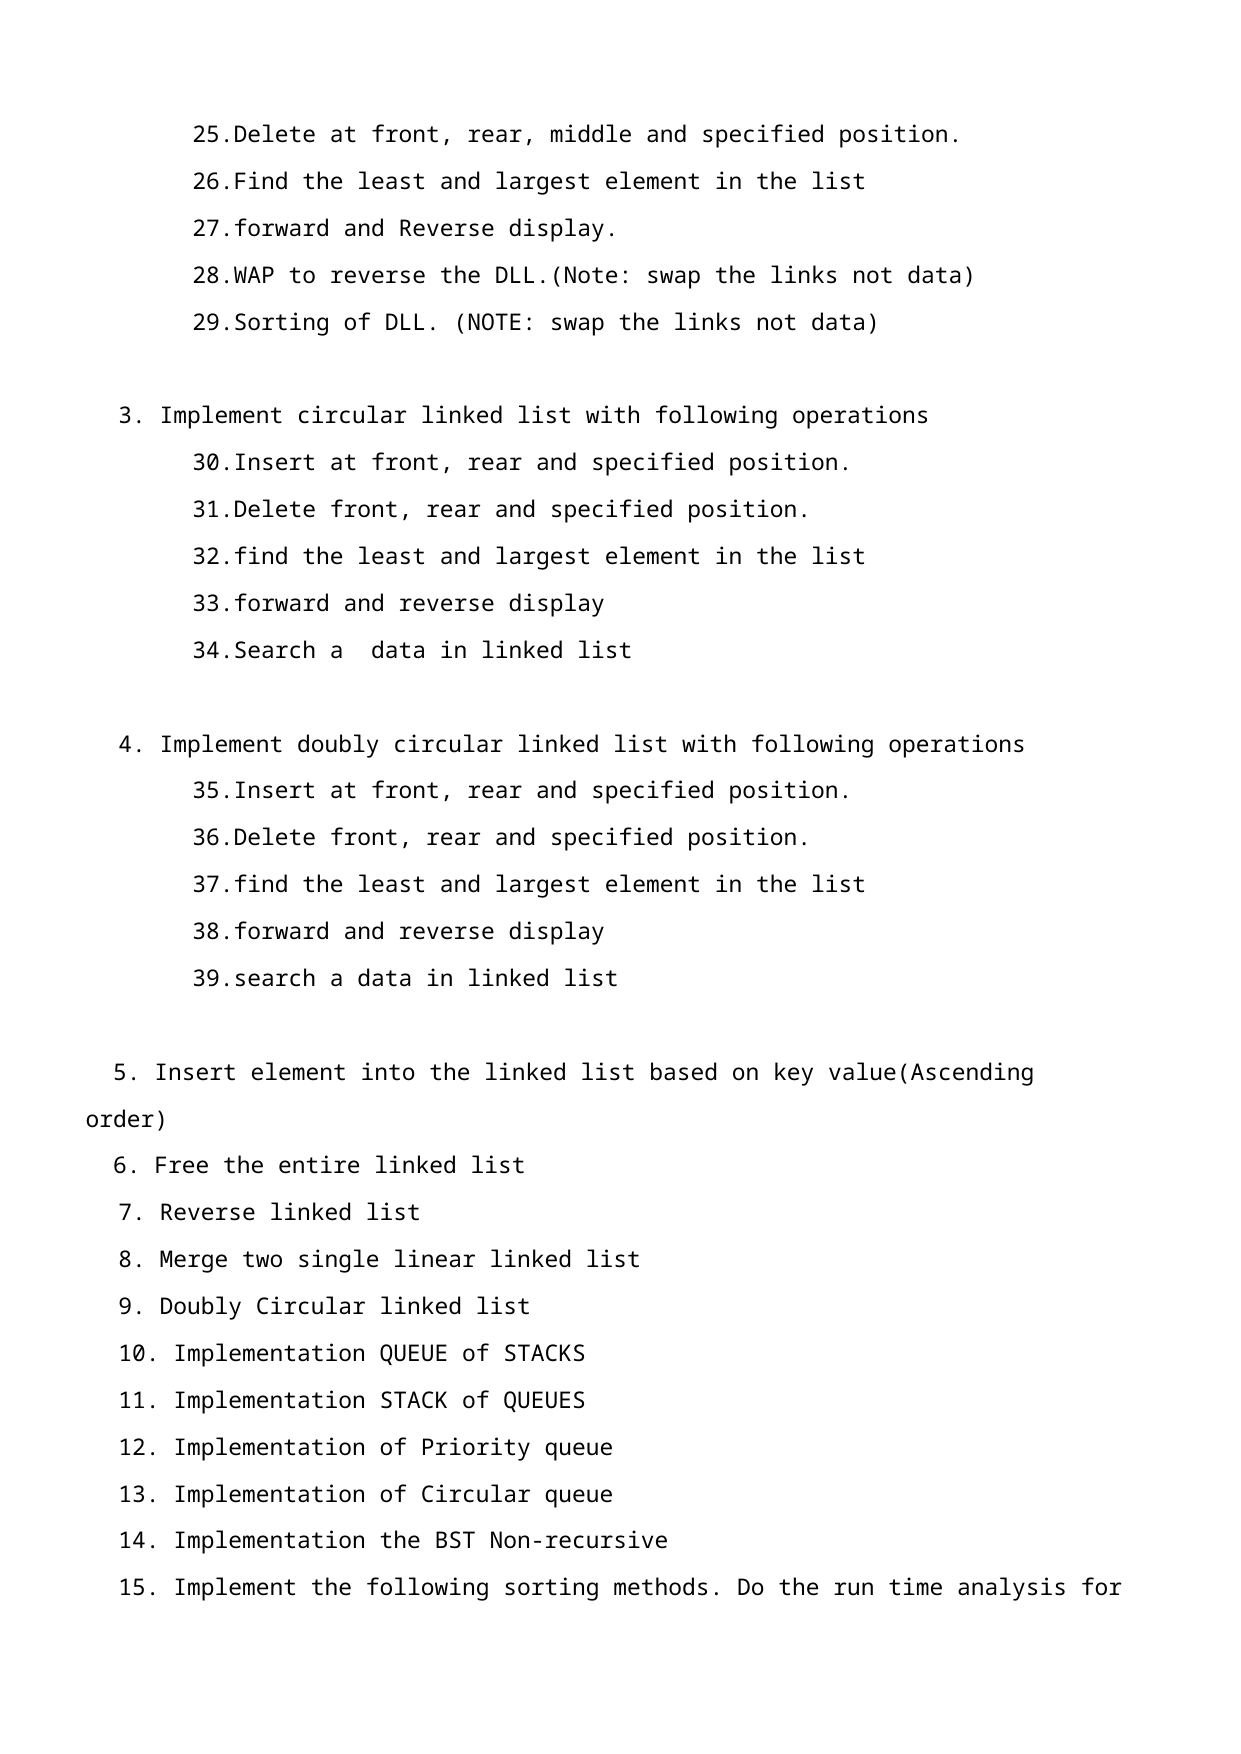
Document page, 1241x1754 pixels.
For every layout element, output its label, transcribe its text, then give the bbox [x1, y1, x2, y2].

text 9. Doubly Circular linked list [118, 1290, 1122, 1321]
list 7. Reverse linked list [81, 1196, 1122, 1227]
text 29.Sorting of DLL. (NOTE: swap the links not data) [118, 306, 1122, 337]
text 15. Implement the following sorting methods. Do the run time analysis for [118, 1571, 1122, 1602]
text 8. Merge two single linear linked list [118, 1243, 1122, 1274]
text 14. Implementation the BST Non-recursive [118, 1524, 1122, 1556]
text 3. Implement circular linked list with following operations [118, 399, 1122, 431]
text 33.forward and reverse display [118, 587, 1122, 618]
text 28.WAP to reverse the DLL.(Note: swap the links not data) [118, 259, 1122, 290]
list 5. Insert element into the linked list based on key value(Ascending order) [85, 1056, 1122, 1134]
text 27.forward and Reverse display. [118, 212, 1122, 243]
text 36.Delete front, rear and specified position. [118, 821, 1122, 852]
text 30.Insert at front, rear and specified position. [118, 446, 1122, 477]
text 38.forward and reverse display [118, 915, 1122, 946]
text 25.Delete at front, rear, middle and specified position. [118, 118, 1122, 149]
text 4. Implement doubly circular linked list with following operations [118, 727, 1122, 759]
text 10. Implementation QUEUE of STACKS [118, 1337, 1122, 1368]
text 32.find the least and largest element in the list [118, 540, 1122, 571]
text 34.Search a data in linked list [118, 634, 1122, 665]
list 6. Free the entire linked list [85, 1149, 1122, 1181]
text 39.search a data in linked list [118, 962, 1122, 993]
text 11. Implementation STACK of QUEUES [118, 1384, 1122, 1415]
text 35.Insert at front, rear and specified position. [118, 774, 1122, 806]
text 26.Find the least and largest element in the list [118, 165, 1122, 196]
text 13. Implementation of Circular queue [118, 1477, 1122, 1509]
text 37.find the least and largest element in the list [118, 868, 1122, 899]
text 12. Implementation of Priority queue [118, 1431, 1122, 1462]
text 31.Delete front, rear and specified position. [118, 493, 1122, 524]
